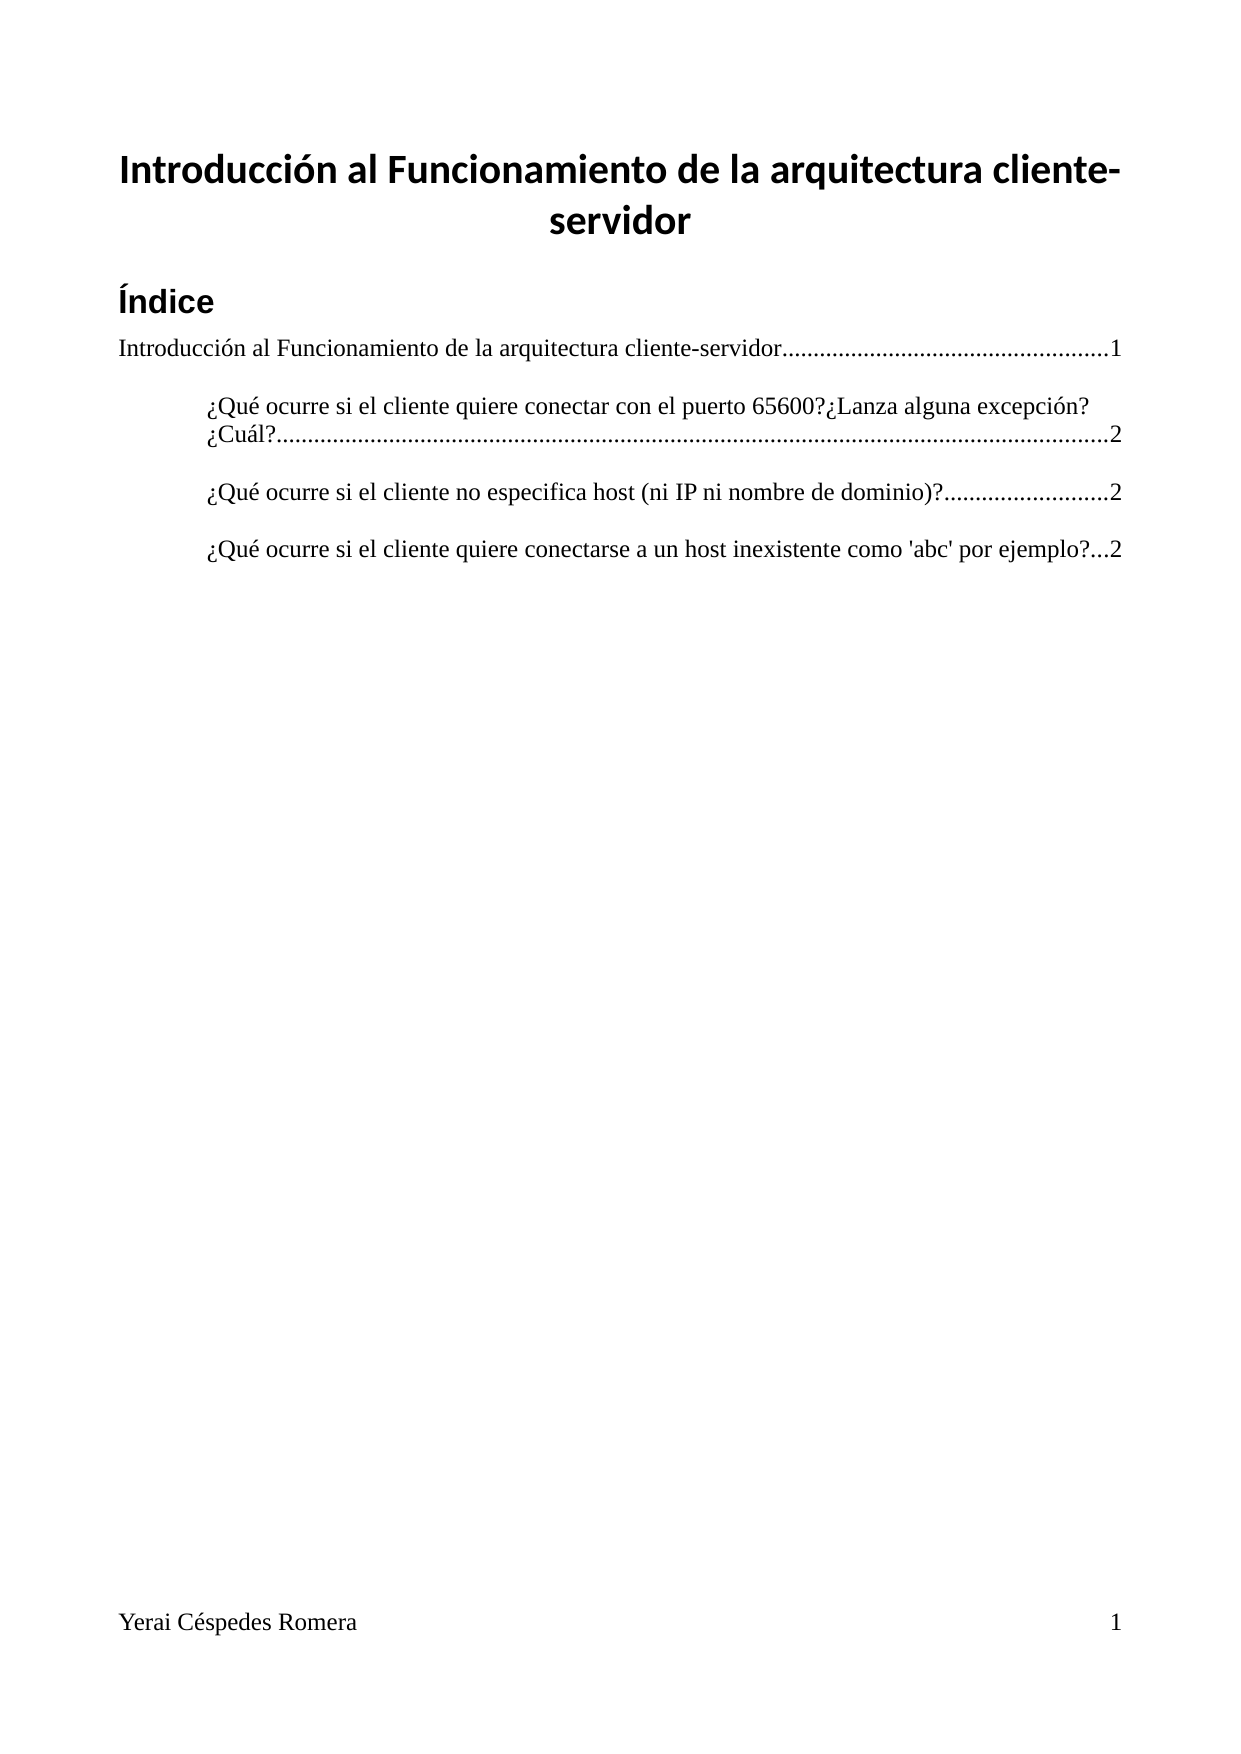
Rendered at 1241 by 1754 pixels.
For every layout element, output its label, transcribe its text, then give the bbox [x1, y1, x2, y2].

text ¿Qué ocurre si el cliente quiere conectarse a un host inexistente como 'abc' por ejemplo? 2 [207, 534, 1122, 563]
text ¿Qué ocurre si el cliente no especifica host (ni IP ni nombre de dominio)? 2 [207, 477, 1122, 506]
subtitle Introducción al Funcionamiento de la arquitectura cliente-servidor [118, 143, 1122, 245]
text Introducción al Funcionamiento de la arquitectura cliente-servidor 1 [118, 333, 1122, 362]
subtitle Índice [118, 282, 1122, 321]
text ¿Qué ocurre si el cliente quiere conectar con el puerto 65600?¿Lanza alguna excepción? ¿Cuál? 2 [207, 391, 1122, 448]
